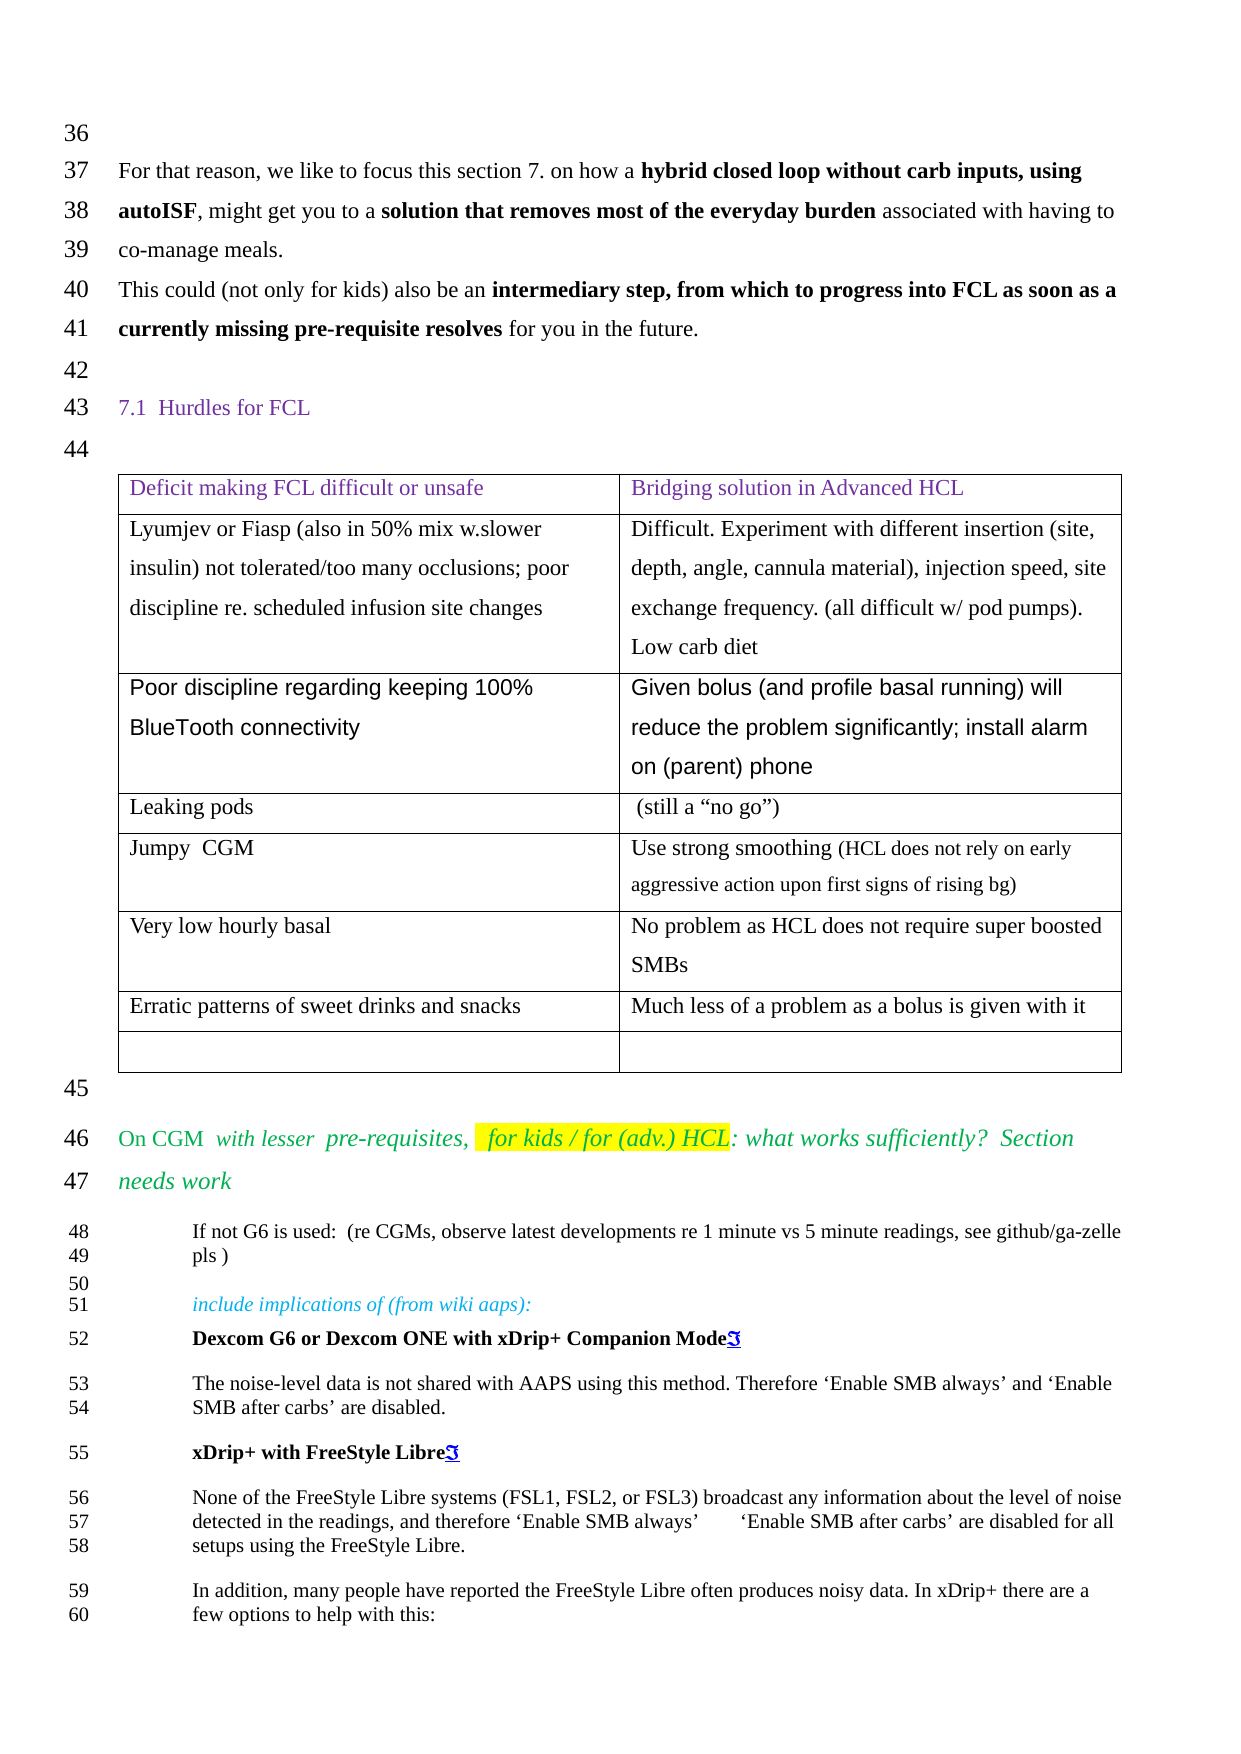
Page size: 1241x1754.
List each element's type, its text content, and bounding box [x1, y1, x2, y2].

table_cell Given bolus (and profile basal running) will reduce the problem significantly; install alarm on (parent) phone [620, 674, 1121, 792]
table_cell [620, 1032, 1121, 1072]
text 7.1 Hurdles for FCL [118, 394, 1122, 421]
text include implications of (from wiki aaps): [192, 1291, 1122, 1316]
text For that reason, we like to focus this section 7. on how a hybrid closed loop without carb inputs, using autoISF, might get you to a solution that removes most of the everyday burden associated with having to co-manage meals. [118, 158, 1122, 263]
table_cell Poor discipline regarding keeping 100% BlueTooth connectivity [119, 674, 619, 792]
table_cell No problem as HCL does not require super boosted SMBs [620, 912, 1121, 991]
text xDrip+ with FreeStyle Libre [192, 1440, 1122, 1464]
table_cell [119, 1032, 619, 1072]
text The noise-level data is not shared with AAPS using this method. Therefore ‘Enable SMB always’ and ‘Enable SMB after carbs’ are disabled. [192, 1371, 1122, 1419]
text This could (not only for kids) also be an intermediary step, from which to progress into FCL as soon as a currently missing pre-requisite resolves for you in the future. [118, 276, 1122, 342]
text Dexcom G6 or Dexcom ONE with xDrip+ Companion Mode [192, 1326, 1122, 1350]
table_cell Leaking pods [119, 794, 619, 833]
table_cell (still a “no go”) [620, 794, 1121, 833]
text On CGM with lesser pre-requisites, for kids / for (adv.) HCL: what works sufficiently? Section needs work [118, 1123, 1122, 1194]
table_header Bridging solution in Advanced HCL [620, 475, 1121, 514]
table_header Deficit making FCL difficult or unsafe [119, 475, 619, 514]
table_cell Jumpy CGM [119, 834, 619, 911]
table_cell Use strong smoothing (HCL does not rely on early aggressive action upon first signs of rising bg) [620, 834, 1121, 911]
text None of the FreeStyle Libre systems (FSL1, FSL2, or FSL3) broadcast any information about the level of noise detected in the readings, and therefore ‘Enable SMB always’ and ‘Enable SMB after carbs’ are disabled for all setups using the FreeStyle Libre. [192, 1485, 1122, 1557]
table_cell Difficult. Experiment with different insertion (site, depth, angle, cannula material), injection speed, site exchange frequency. (all difficult w/ pod pumps). Low carb diet [620, 515, 1121, 673]
table_cell Lyumjev or Fiasp (also in 50% mix w.slower insulin) not tolerated/too many occlusions; poor discipline re. scheduled infusion site changes [119, 515, 619, 673]
text If not G6 is used: (re CGMs, observe latest developments re 1 minute vs 5 minute readings, see github/ga-zelle pls ) [192, 1219, 1122, 1267]
table_cell Much less of a problem as a bolus is given with it [620, 992, 1121, 1031]
table_cell Erratic patterns of sweet drinks and snacks [119, 992, 619, 1031]
table_cell Very low hourly basal [119, 912, 619, 991]
text In addition, many people have reported the FreeStyle Libre often produces noisy data. In xDrip+ there are a few options to help with this: [192, 1578, 1122, 1626]
